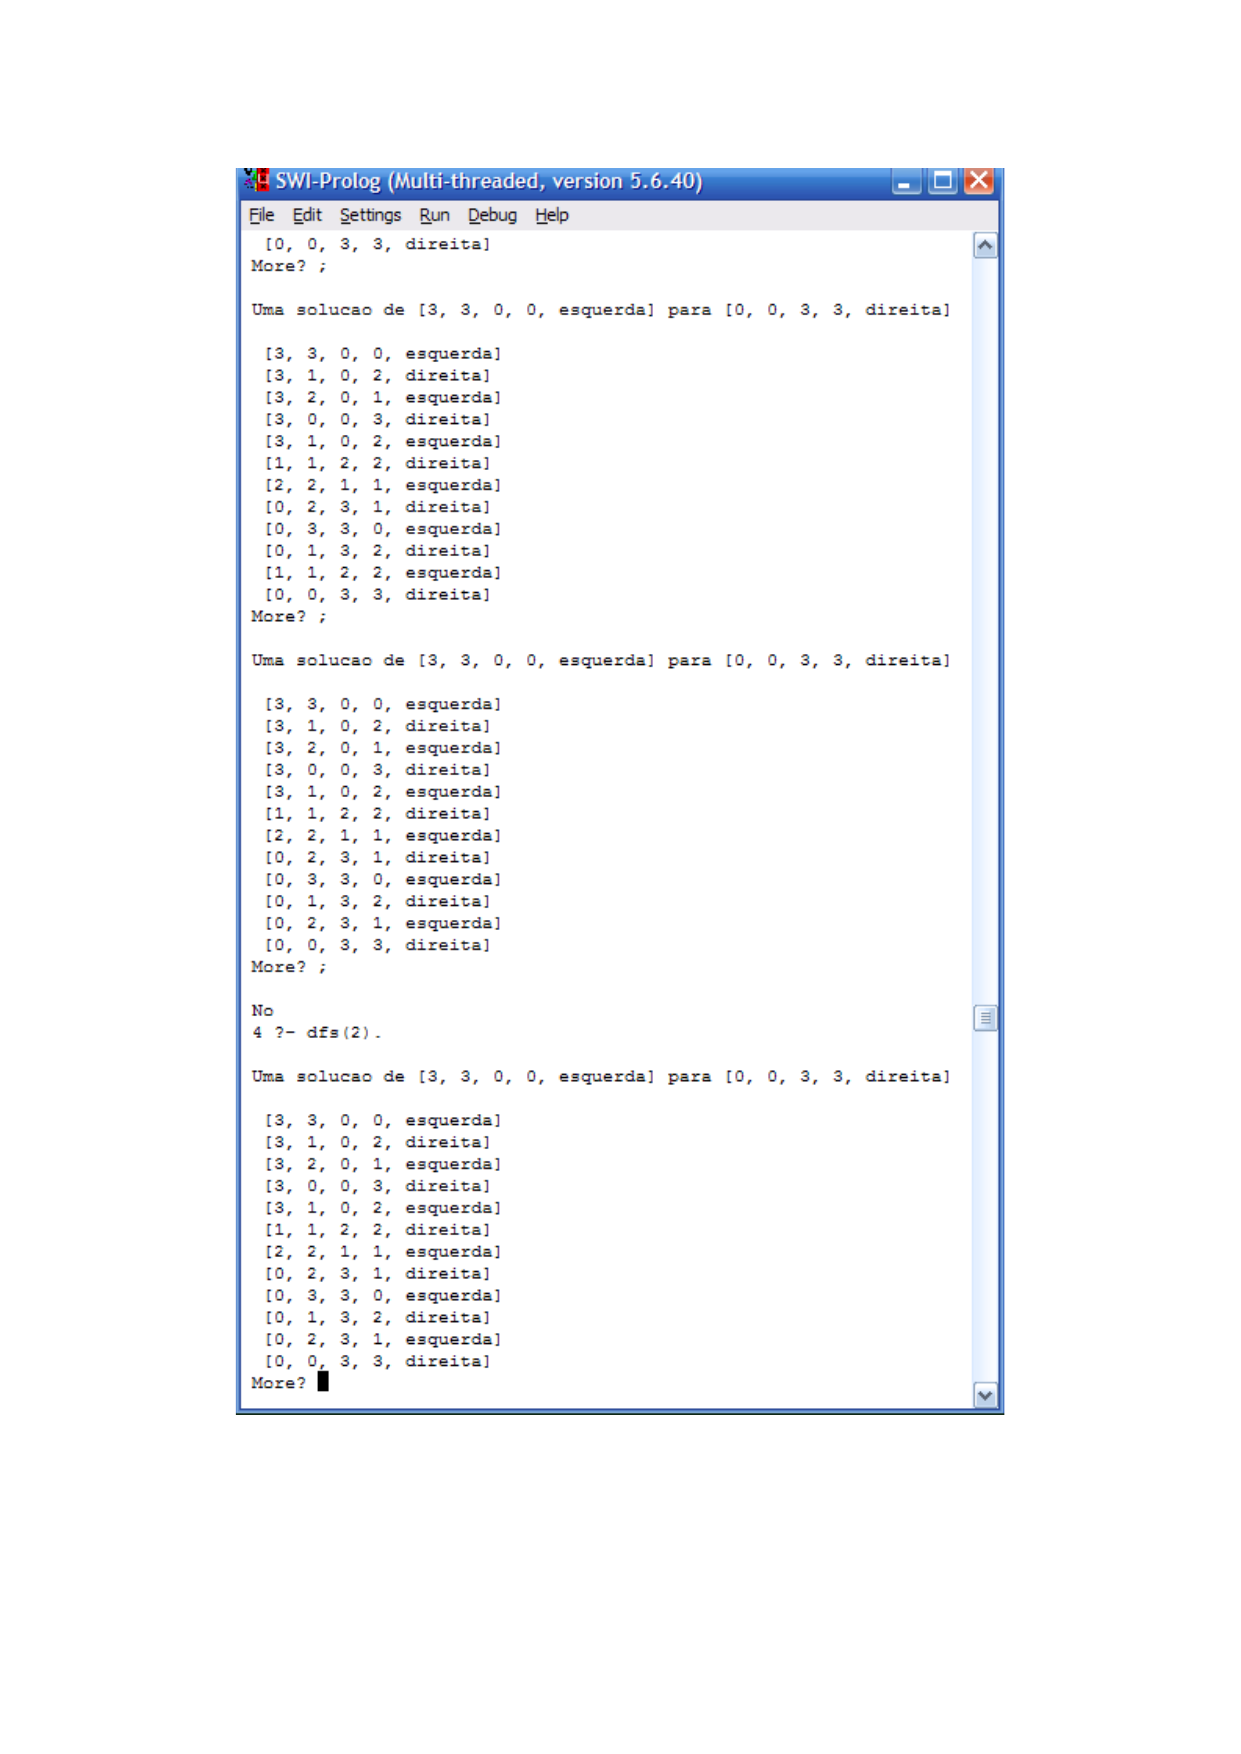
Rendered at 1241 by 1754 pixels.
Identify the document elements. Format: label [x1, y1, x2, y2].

picture [235, 168, 1005, 1415]
